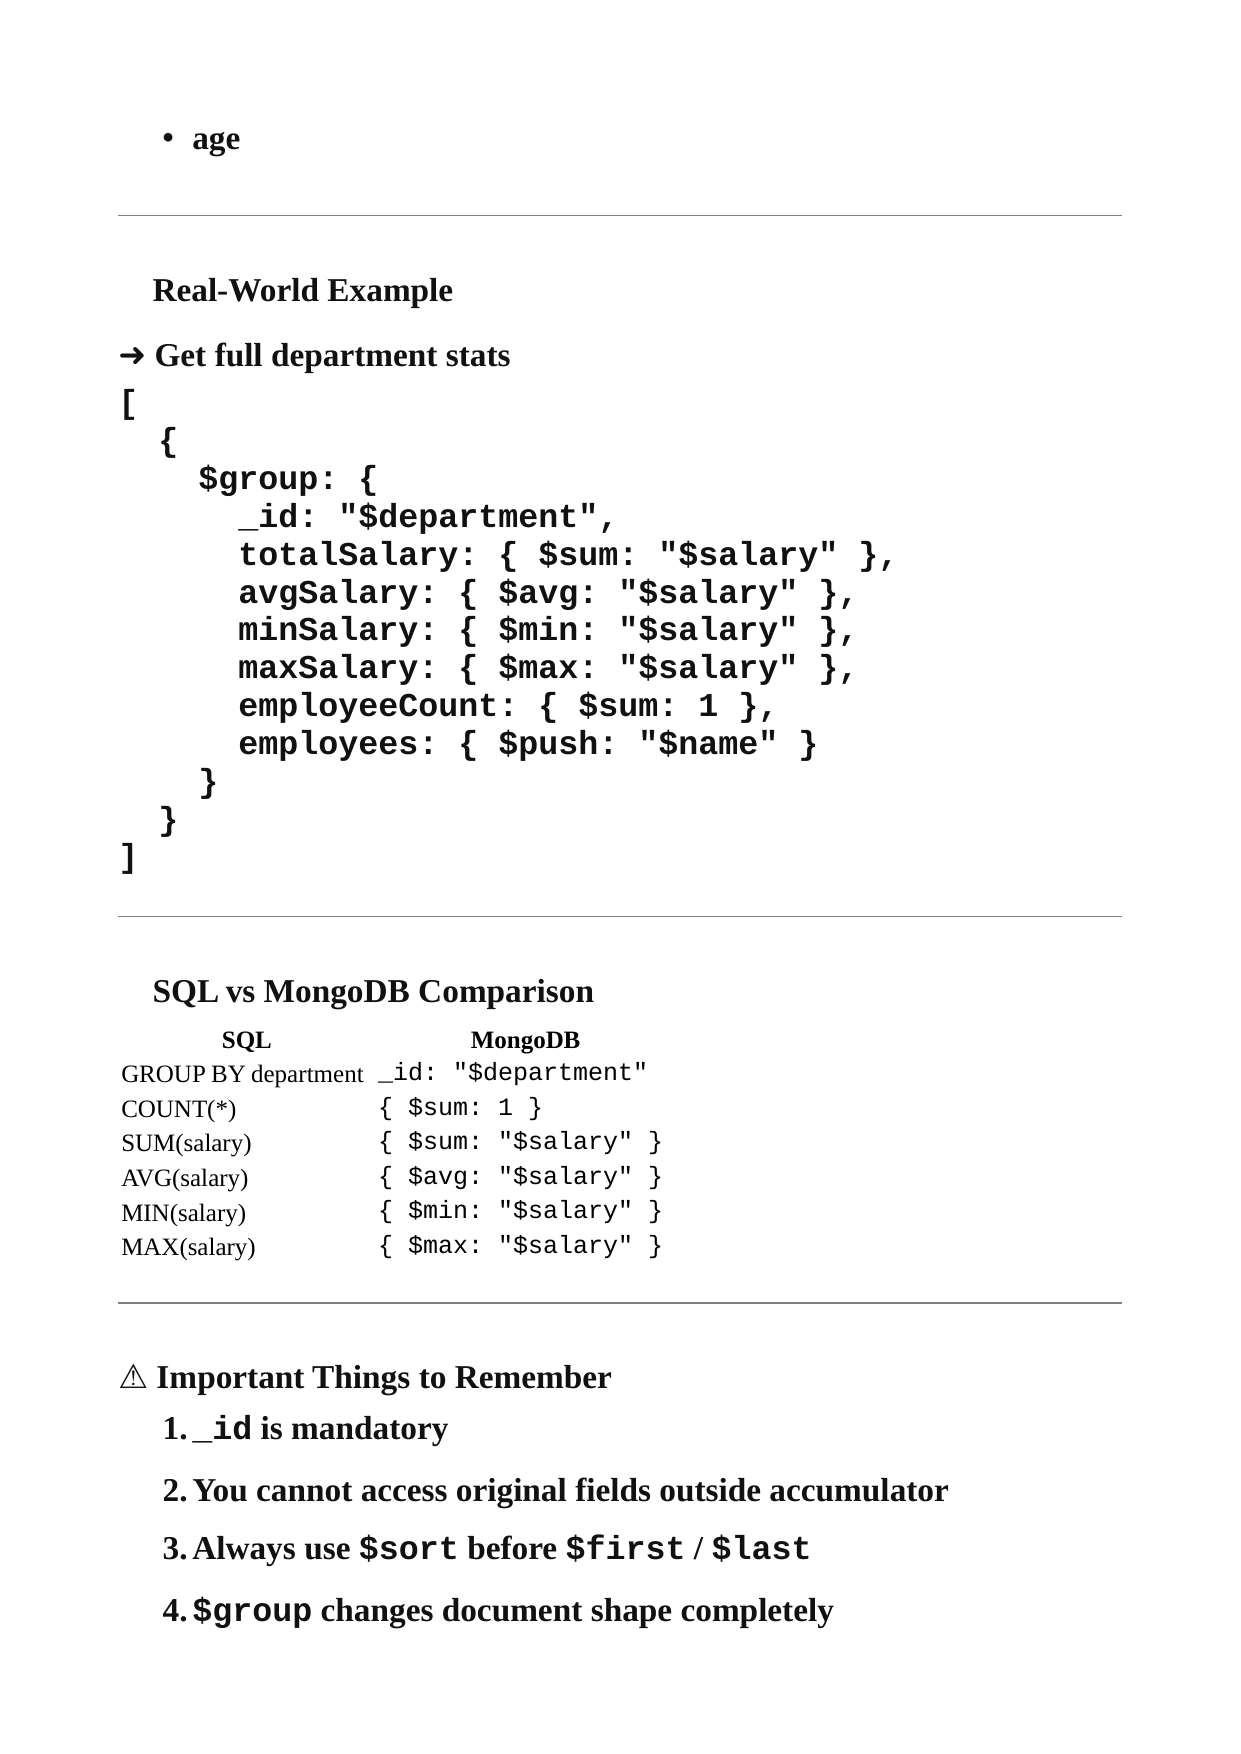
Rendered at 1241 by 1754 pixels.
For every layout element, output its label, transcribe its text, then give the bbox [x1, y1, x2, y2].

table_cell COUNT(*) [118, 1091, 375, 1126]
text employeeCount: { $sum: 1 }, [118, 689, 1122, 727]
table_cell _id: "$department" [375, 1056, 676, 1091]
text } [118, 802, 1122, 840]
text [ [118, 386, 1122, 424]
table_header MongoDB [375, 1022, 676, 1056]
subtitle ⚠️ Important Things to Remember [118, 1357, 1122, 1396]
subtitle 💡 SQL vs MongoDB Comparison [118, 971, 1122, 1009]
text minSalary: { $min: "$salary" }, [118, 613, 1122, 651]
list Always use $sort before $first / $last [162, 1529, 1122, 1570]
list You cannot access original fields outside accumulator [162, 1470, 1122, 1508]
text totalSalary: { $sum: "$salary" }, [118, 537, 1122, 575]
text maxSalary: { $max: "$salary" }, [118, 651, 1122, 689]
table_cell GROUP BY department [118, 1056, 375, 1091]
text avgSalary: { $avg: "$salary" }, [118, 575, 1122, 613]
text employees: { $push: "$name" } [118, 727, 1122, 764]
text $group: { [118, 462, 1122, 500]
table_header SQL [118, 1022, 375, 1056]
table_cell { $sum: "$salary" } [375, 1126, 676, 1160]
table_cell { $min: "$salary" } [375, 1195, 676, 1229]
table_cell { $sum: 1 } [375, 1091, 676, 1126]
text ] [118, 840, 1122, 878]
list age [162, 118, 1122, 156]
text _id: "$department", [118, 500, 1122, 537]
table_cell { $max: "$salary" } [375, 1229, 676, 1264]
table_cell MAX(salary) [118, 1229, 375, 1264]
table_cell MIN(salary) [118, 1195, 375, 1229]
subtitle ➜ Get full department stats [118, 335, 1122, 374]
list $group changes document shape completely [162, 1591, 1122, 1632]
table_cell SUM(salary) [118, 1126, 375, 1160]
list _id is mandatory [162, 1408, 1122, 1449]
text } [118, 764, 1122, 802]
table_cell AVG(salary) [118, 1160, 375, 1195]
subtitle 🔥 Real-World Example [118, 270, 1122, 308]
table_cell { $avg: "$salary" } [375, 1160, 676, 1195]
text { [118, 424, 1122, 462]
